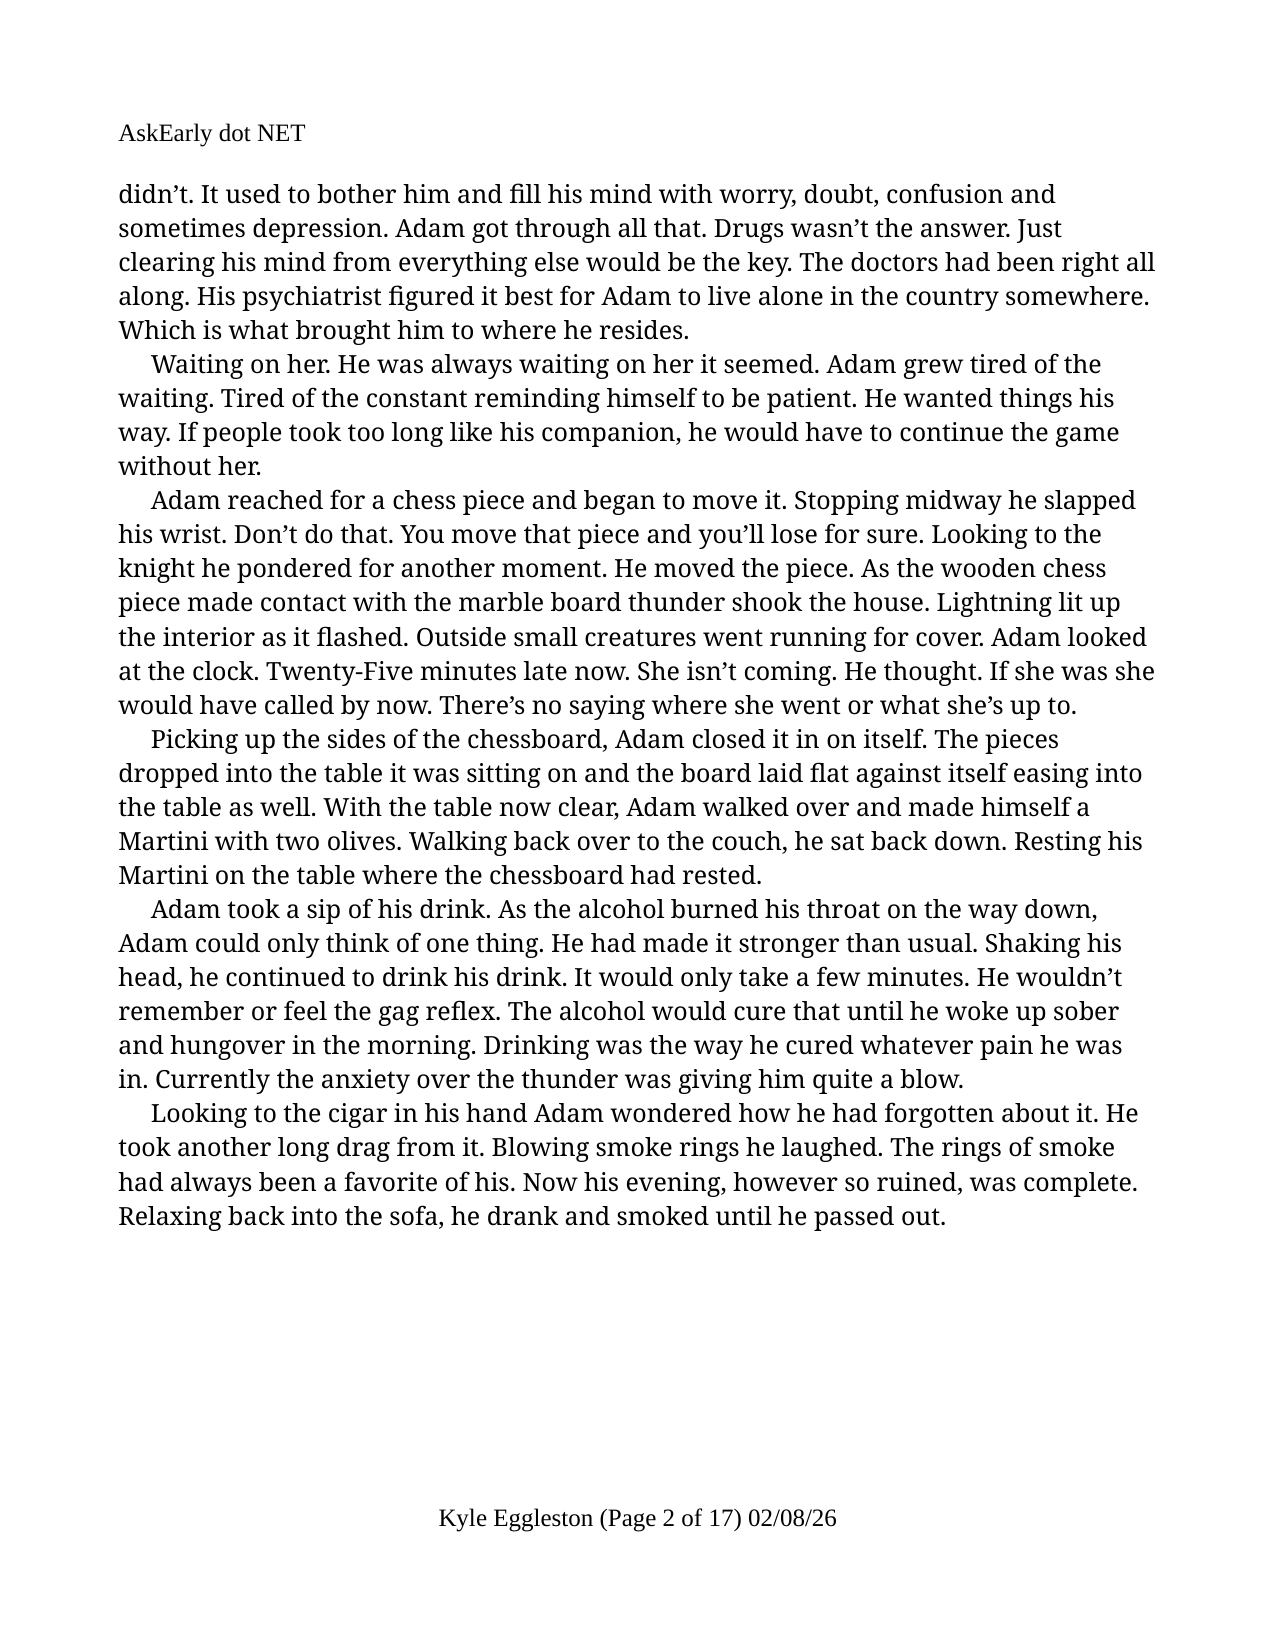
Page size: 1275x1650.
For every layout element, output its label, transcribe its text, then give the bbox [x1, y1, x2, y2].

text Looking to the cigar in his hand Adam wondered how he had forgotten about it. He took another long drag from it. Blowing smoke rings he laughed. The rings of smoke had always been a favorite of his. Now his evening, however so ruined, was complete. Relaxing back into the sofa, he drank and smoked until he passed out. [118, 1096, 1157, 1232]
text Adam took a sip of his drink. As the alcohol burned his throat on the way down, Adam could only think of one thing. He had made it stronger than usual. Shaking his head, he continued to drink his drink. It would only take a few minutes. He wouldn’t remember or feel the gag reflex. The alcohol would cure that until he woke up sober and hungover in the morning. Drinking was the way he cured whatever pain he was in. Currently the anxiety over the thunder was giving him quite a blow. [118, 892, 1157, 1096]
text Waiting on her. He was always waiting on her it seemed. Adam grew tired of the waiting. Tired of the constant reminding himself to be patient. He wanted things his way. If people took too long like his companion, he would have to continue the game without her. [118, 347, 1157, 483]
text Adam reached for a chess piece and began to move it. Stopping midway he slapped his wrist. Don’t do that. You move that piece and you’ll lose for sure. Looking to the knight he pondered for another moment. He moved the piece. As the wooden chess piece made contact with the marble board thunder shook the house. Lightning lit up the interior as it flashed. Outside small creatures went running for cover. Adam looked at the clock. Twenty-Five minutes late now. She isn’t coming. He thought. If she was she would have called by now. There’s no saying where she went or what she’s up to. [118, 483, 1157, 721]
text didn’t. It used to bother him and fill his mind with worry, doubt, confusion and sometimes depression. Adam got through all that. Drugs wasn’t the answer. Just clearing his mind from everything else would be the key. The doctors had been right all along. His psychiatrist figured it best for Adam to live alone in the country somewhere. Which is what brought him to where he resides. [118, 176, 1157, 347]
text Picking up the sides of the chessboard, Adam closed it in on itself. The pieces dropped into the table it was sitting on and the board laid flat against itself easing into the table as well. With the table now clear, Adam walked over and made himself a Martini with two olives. Walking back over to the couch, he sat back down. Resting his Martini on the table where the chessboard had rested. [118, 721, 1157, 892]
